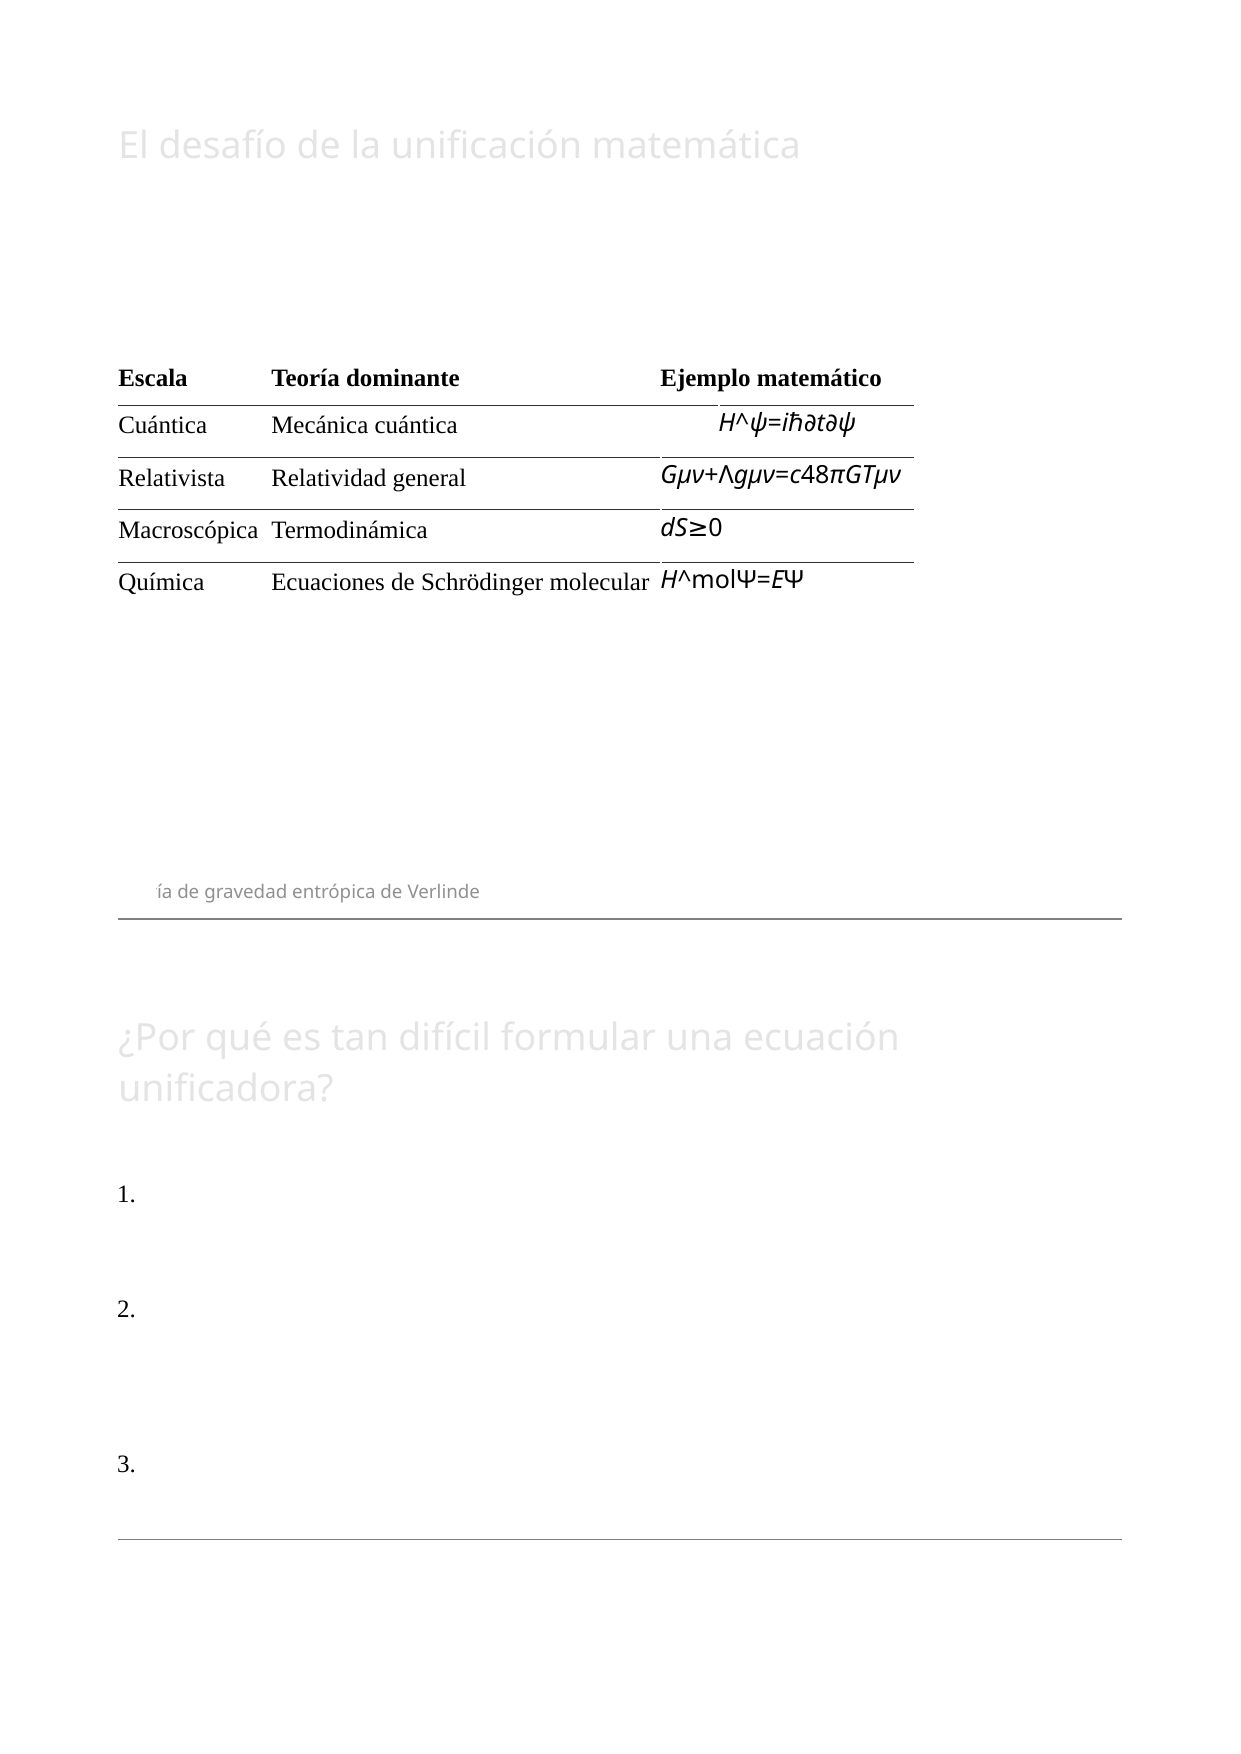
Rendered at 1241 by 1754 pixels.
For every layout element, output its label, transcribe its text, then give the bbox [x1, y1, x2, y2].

table_header Escala [118, 363, 271, 404]
text El autor menciona a Erik Verlinde y su teoría de la gravedad entrópica, que intenta derivar la gravedad no como una fuerza fundamental, sino como una consecuencia de la termodinámica y la información. Aunque controvertida, es una de las pocas aproximaciones que intenta unificar conceptos a distintas escalas mediante principios termodinámicos. [118, 680, 1122, 871]
text Esto es cierto: hoy en día, las teorías físicas son fragmentadas: [118, 324, 1122, 358]
subtitle El desafío de la unificación matemática [118, 118, 1122, 169]
list Escalas incompatibles: Las matemáticas que funcionan en una escala (por ejemplo, campos continuos en relatividad) no aplican directamente en otra (variables discretas en cuántica). [118, 1291, 1122, 1403]
table_cell Macroscópica [118, 510, 271, 562]
table_cell Mecánica cuántica [271, 406, 660, 457]
table_cell Relativista [118, 458, 271, 509]
table_cell dS≥0 [660, 510, 914, 562]
text El autor expresa frustración porque, aunque ve patrones similares en química, biología, física de partículas, etc., no existe una ecuación o marco matemático que los una. [118, 207, 1122, 319]
table_header Teoría dominante [271, 363, 660, 404]
text ❌ El problema: No hay una sola ecuación que derive todas las demás como casos límite. [202, 602, 1038, 675]
text Teoría de gravedad entrópica de Verlinde [118, 876, 1122, 907]
table_cell Termodinámica [271, 510, 660, 562]
table_cell Cuántica [118, 406, 271, 457]
list Diferentes fundamentos: Cada teoría (cuántica, relativista, estadística) parte de principios distintos. [118, 1175, 1122, 1248]
table_cell Gμν​+Λgμν​=c48πG​Tμν​ [660, 457, 914, 509]
table_cell H^mol​Ψ=EΨ [660, 562, 914, 602]
table_cell Relatividad general [271, 458, 660, 509]
table_cell H^ψ=iℏ∂t∂ψ​ [660, 405, 914, 457]
table_cell Ecuaciones de Schrödinger molecular [271, 563, 660, 602]
subtitle ¿Por qué es tan difícil formular una ecuación unificadora? [118, 1011, 1122, 1113]
table_cell Química [118, 563, 271, 602]
table_header Ejemplo matemático [660, 363, 914, 404]
list Falta de datos experimentales: En escalas extremas (como el interior de agujeros negros), no podemos hacer mediciones directas, lo que dificulta probar teorías. [118, 1446, 1122, 1519]
